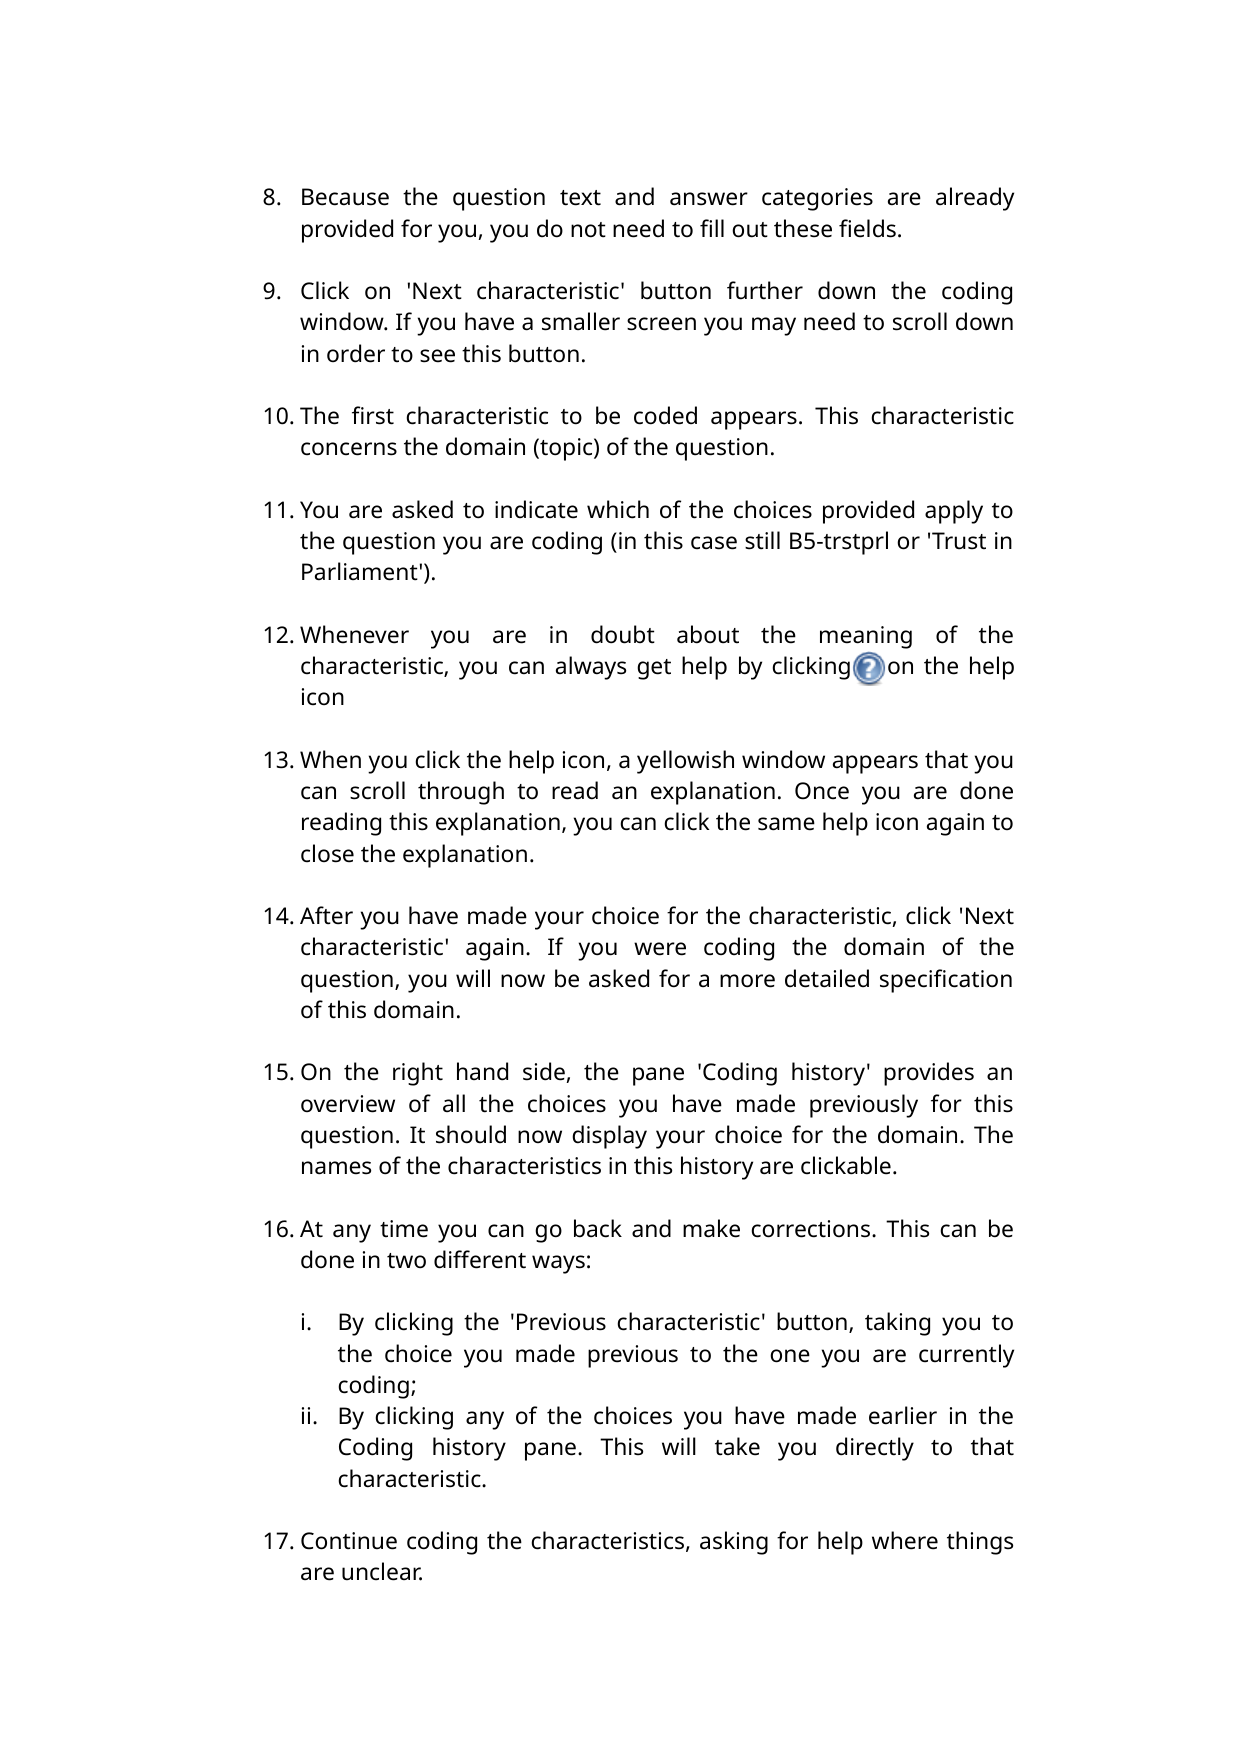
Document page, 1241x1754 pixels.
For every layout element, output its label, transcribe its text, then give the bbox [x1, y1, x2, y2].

picture [852, 651, 887, 686]
list Because the question text and answer categories are already provided for you, you do not need to fill out these fields. [262, 181, 1015, 244]
list The first characteristic to be coded appears. This characteristic concerns the domain (topic) of the question. [262, 400, 1015, 462]
list You are asked to indicate which of the choices provided apply to the question you are coding (in this case still B5-trstprl or 'Trust in Parliament'). [262, 494, 1015, 587]
list By clicking the 'Previous characteristic' button, taking you to the choice you made previous to the one you are currently coding; [300, 1306, 1015, 1400]
list By clicking any of the choices you have made earlier in the Coding history pane. This will take you directly to that characteristic. [300, 1400, 1015, 1494]
list At any time you can go back and make corrections. This can be done in two different ways: [262, 1212, 1015, 1275]
list Whenever you are in doubt about the meaning of the characteristic, you can always get help by clicking on the help icon [262, 619, 1015, 712]
list After you have made your choice for the characteristic, click 'Next characteristic' again. If you were coding the domain of the question, you will now be asked for a more detailed specification of this domain. [262, 900, 1015, 1025]
list Continue coding the characteristics, asking for help where things are unclear. [262, 1525, 1015, 1587]
list On the right hand side, the pane 'Coding history' provides an overview of all the choices you have made previously for this question. It should now display your choice for the domain. The names of the characteristics in this history are clickable. [262, 1056, 1015, 1181]
list When you click the help icon, a yellowish window appears that you can scroll through to read an explanation. Once you are done reading this explanation, you can click the same help icon again to close the explanation. [262, 744, 1015, 869]
list Click on 'Next characteristic' button further down the coding window. If you have a smaller screen you may need to scroll down in order to see this button. [262, 275, 1015, 369]
